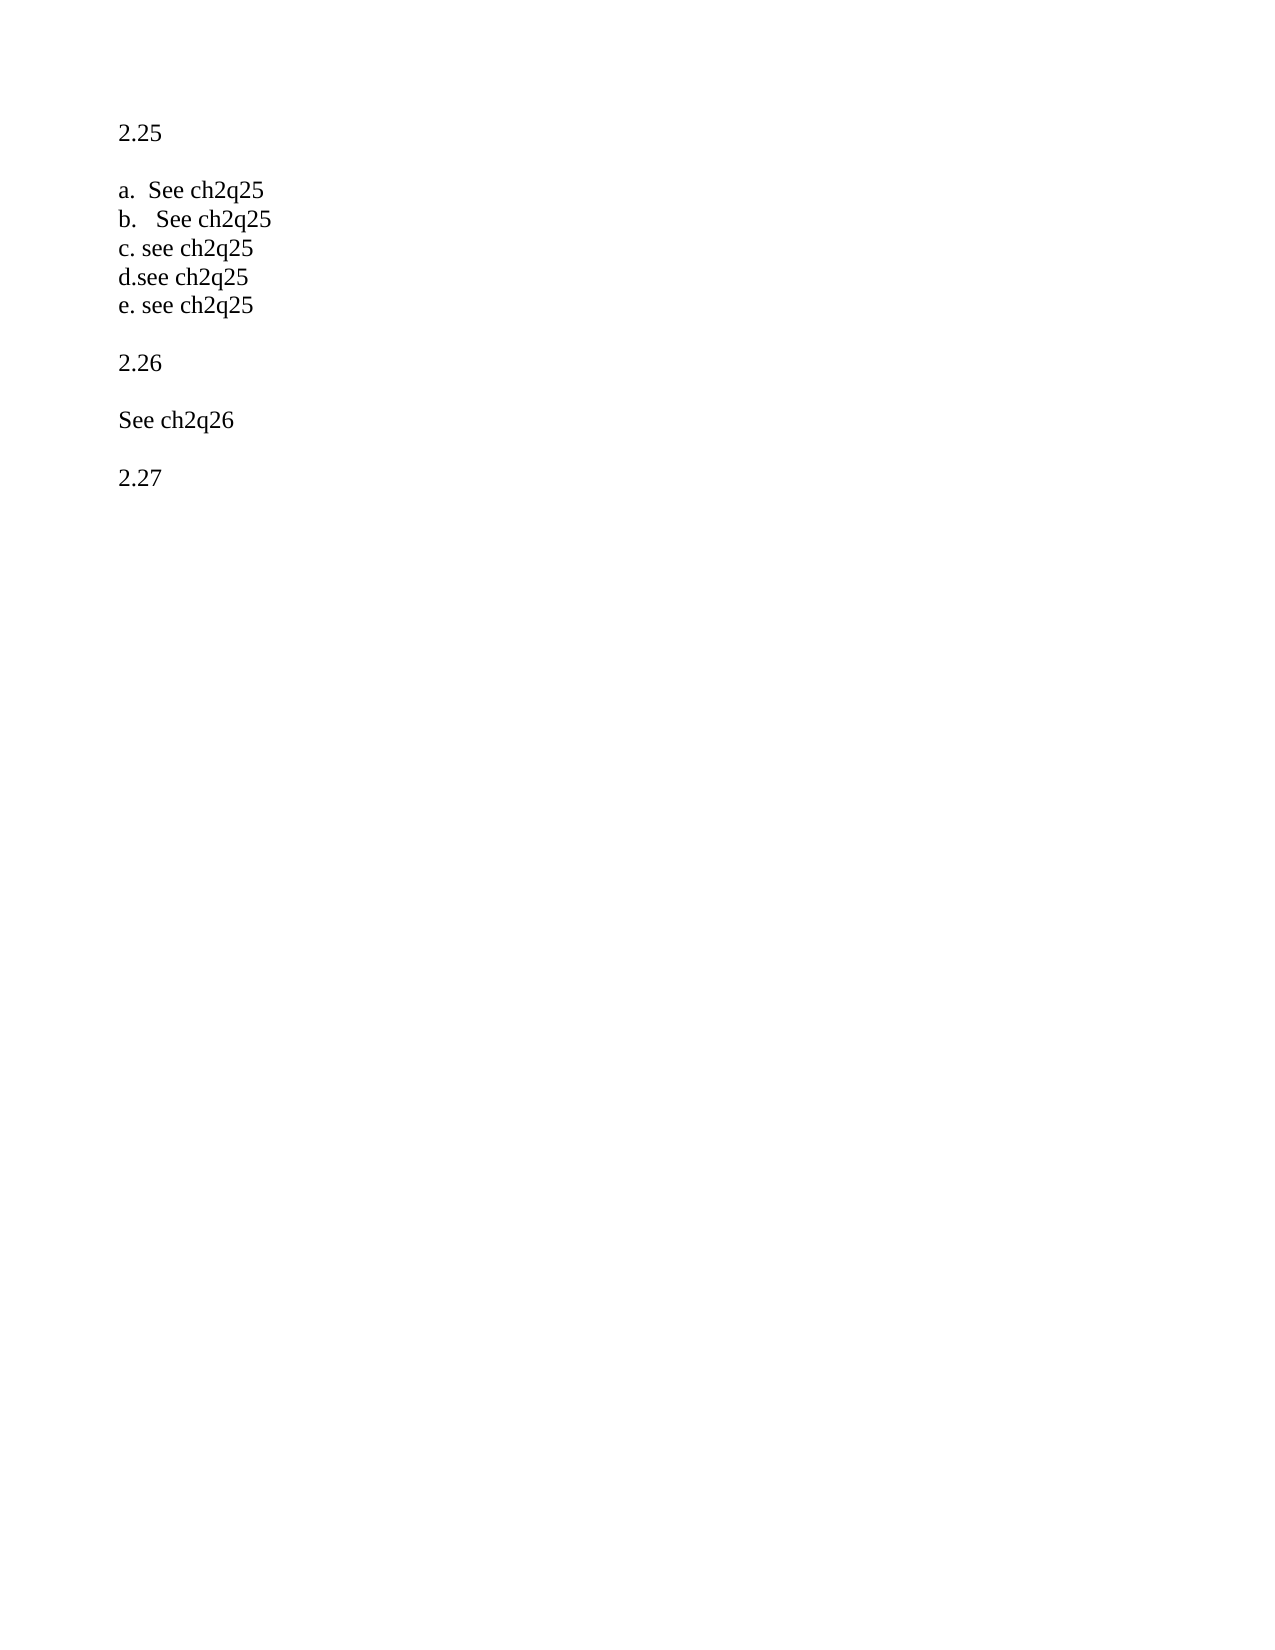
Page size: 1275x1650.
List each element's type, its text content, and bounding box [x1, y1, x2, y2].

text c. see ch2q25 [118, 233, 1157, 262]
text 2.25 [118, 118, 1157, 147]
text e. see ch2q25 [118, 291, 1157, 319]
text b. See ch2q25 [118, 204, 1157, 233]
text 2.27 [118, 463, 1157, 492]
text d.see ch2q25 [118, 262, 1157, 291]
text 2.26 [118, 348, 1157, 377]
text a. See ch2q25 [118, 176, 1157, 204]
text See ch2q26 [118, 406, 1157, 434]
